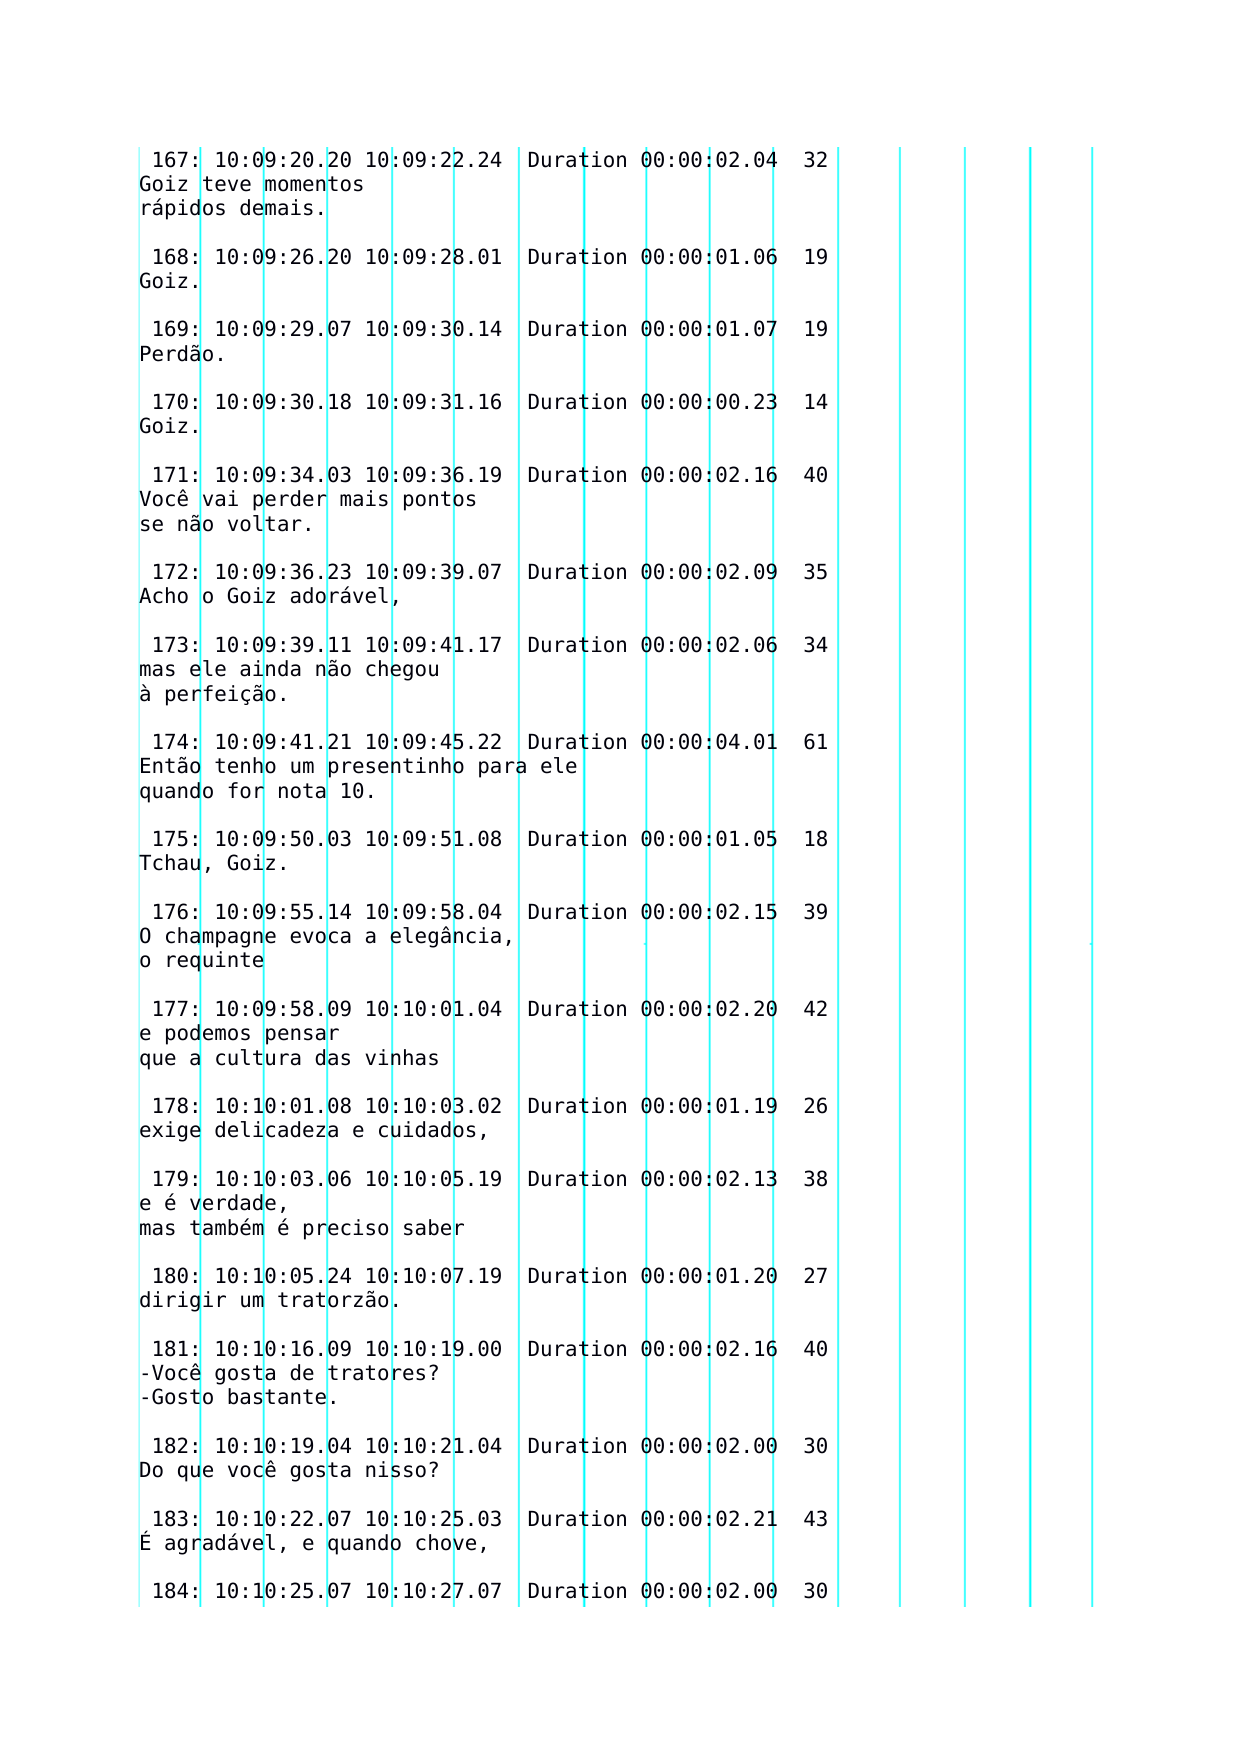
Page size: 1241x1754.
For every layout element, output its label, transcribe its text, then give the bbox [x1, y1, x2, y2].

text 183: 10:10:22.07 10:10:25.03 Duration 00:00:02.21 43 [139, 1507, 1101, 1531]
text dirigir um tratorzão. [139, 1288, 1101, 1313]
text Você vai perder mais pontos [139, 487, 1101, 512]
text Então tenho um presentinho para ele [139, 754, 1101, 779]
text Goiz. [139, 269, 1101, 293]
text 180: 10:10:05.24 10:10:07.19 Duration 00:00:01.20 27 [139, 1264, 1101, 1288]
text Do que você gosta nisso? [139, 1458, 1101, 1482]
text 168: 10:09:26.20 10:09:28.01 Duration 00:00:01.06 19 [139, 245, 1101, 269]
text Perdão. [139, 342, 1101, 366]
text 181: 10:10:16.09 10:10:19.00 Duration 00:00:02.16 40 [139, 1337, 1101, 1361]
text 172: 10:09:36.23 10:09:39.07 Duration 00:00:02.09 35 [139, 560, 1101, 584]
text 170: 10:09:30.18 10:09:31.16 Duration 00:00:00.23 14 [139, 390, 1101, 414]
text 177: 10:09:58.09 10:10:01.04 Duration 00:00:02.20 42 [139, 997, 1101, 1021]
text Goiz teve momentos [139, 172, 1101, 196]
text 178: 10:10:01.08 10:10:03.02 Duration 00:00:01.19 26 [139, 1094, 1101, 1118]
text 175: 10:09:50.03 10:09:51.08 Duration 00:00:01.05 18 [139, 827, 1101, 851]
text É agradável, e quando chove, [139, 1531, 1101, 1555]
text -Você gosta de tratores? [139, 1361, 1101, 1385]
text e podemos pensar [139, 1021, 1101, 1046]
text 173: 10:09:39.11 10:09:41.17 Duration 00:00:02.06 34 [139, 633, 1101, 657]
text que a cultura das vinhas [139, 1046, 1101, 1070]
text Tchau, Goiz. [139, 851, 1101, 876]
text 176: 10:09:55.14 10:09:58.04 Duration 00:00:02.15 39 [139, 900, 1101, 924]
text O champagne evoca a elegância, [139, 924, 1101, 948]
text exige delicadeza e cuidados, [139, 1118, 1101, 1143]
text 184: 10:10:25.07 10:10:27.07 Duration 00:00:02.00 30 [139, 1579, 1101, 1604]
text rápidos demais. [139, 196, 1101, 220]
text e é verdade, [139, 1191, 1101, 1216]
text à perfeição. [139, 682, 1101, 706]
text o requinte [139, 948, 1101, 973]
text se não voltar. [139, 512, 1101, 536]
text Acho o Goiz adorável, [139, 584, 1101, 609]
text 171: 10:09:34.03 10:09:36.19 Duration 00:00:02.16 40 [139, 463, 1101, 487]
text 179: 10:10:03.06 10:10:05.19 Duration 00:00:02.13 38 [139, 1167, 1101, 1191]
text -Gosto bastante. [139, 1385, 1101, 1410]
text 169: 10:09:29.07 10:09:30.14 Duration 00:00:01.07 19 [139, 317, 1101, 342]
text Goiz. [139, 414, 1101, 439]
picture [138, 147, 1102, 1607]
text 167: 10:09:20.20 10:09:22.24 Duration 00:00:02.04 32 [139, 148, 1101, 172]
text quando for nota 10. [139, 779, 1101, 803]
text mas também é preciso saber [139, 1216, 1101, 1240]
text mas ele ainda não chegou [139, 657, 1101, 682]
text 182: 10:10:19.04 10:10:21.04 Duration 00:00:02.00 30 [139, 1434, 1101, 1458]
text 174: 10:09:41.21 10:09:45.22 Duration 00:00:04.01 61 [139, 730, 1101, 754]
